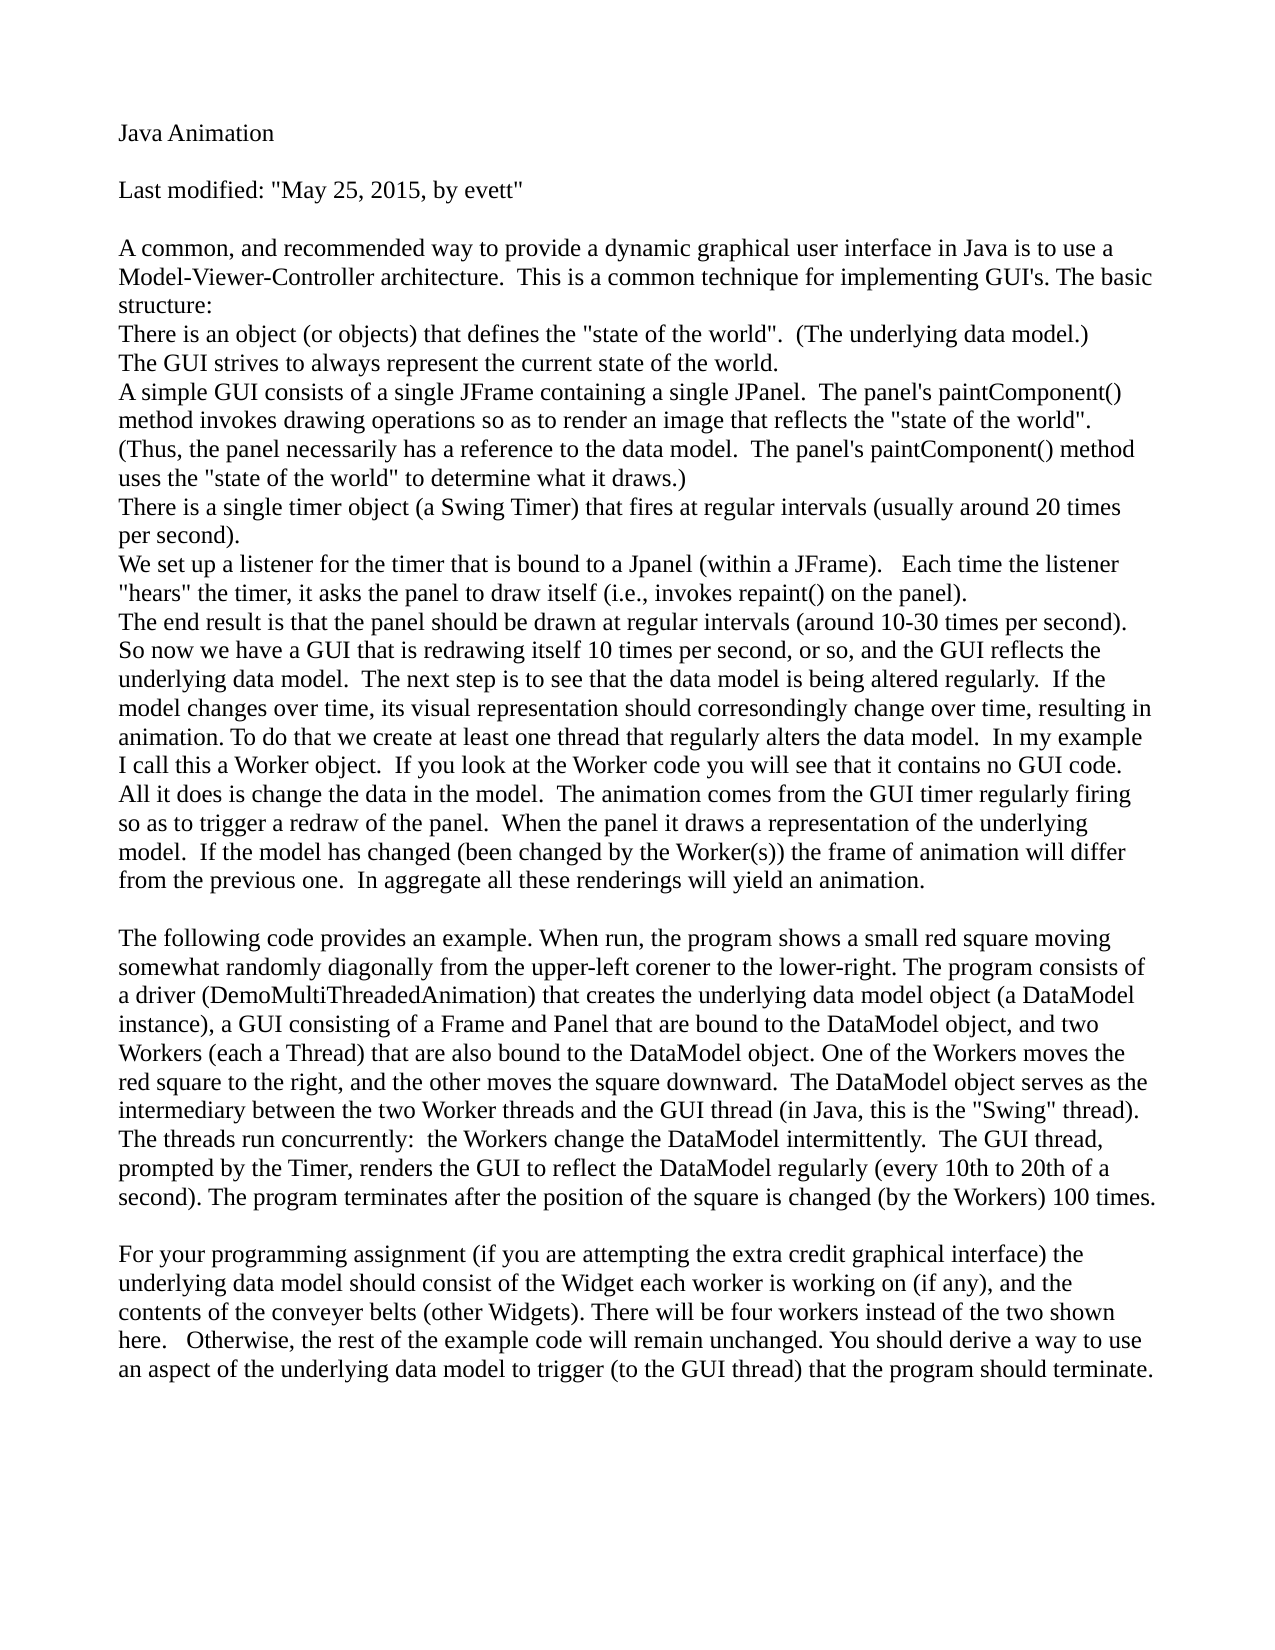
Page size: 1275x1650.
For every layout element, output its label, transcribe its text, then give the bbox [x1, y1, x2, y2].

text There is an object (or objects) that defines the "state of the world". (The underlying data model.) [118, 319, 1157, 348]
text There is a single timer object (a Swing Timer) that fires at regular intervals (usually around 20 times per second). [118, 492, 1157, 549]
text The GUI strives to always represent the current state of the world. [118, 348, 1157, 377]
text Java Animation [118, 118, 1157, 147]
text The following code provides an example. When run, the program shows a small red square moving somewhat randomly diagonally from the upper-left corener to the lower-right. The program consists of a driver (DemoMultiThreadedAnimation) that creates the underlying data model object (a DataModel instance), a GUI consisting of a Frame and Panel that are bound to the DataModel object, and two Workers (each a Thread) that are also bound to the DataModel object. One of the Workers moves the red square to the right, and the other moves the square downward. The DataModel object serves as the intermediary between the two Worker threads and the GUI thread (in Java, this is the "Swing" thread). The threads run concurrently: the Workers change the DataModel intermittently. The GUI thread, prompted by the Timer, renders the GUI to reflect the DataModel regularly (every 10th to 20th of a second). The program terminates after the position of the square is changed (by the Workers) 100 times. [118, 923, 1157, 1211]
text For your programming assignment (if you are attempting the extra credit graphical interface) the underlying data model should consist of the Widget each worker is working on (if any), and the contents of the conveyer belts (other Widgets). There will be four workers instead of the two shown here. Otherwise, the rest of the example code will remain unchanged. You should derive a way to use an aspect of the underlying data model to trigger (to the GUI thread) that the program should terminate. [118, 1239, 1157, 1383]
text We set up a listener for the timer that is bound to a Jpanel (within a JFrame). Each time the listener "hears" the timer, it asks the panel to draw itself (i.e., invokes repaint() on the panel). [118, 549, 1157, 607]
text Last modified: "May 25, 2015, by evett" [118, 176, 1157, 204]
text So now we have a GUI that is redrawing itself 10 times per second, or so, and the GUI reflects the underlying data model. The next step is to see that the data model is being altered regularly. If the model changes over time, its visual representation should corresondingly change over time, resulting in animation. To do that we create at least one thread that regularly alters the data model. In my example I call this a Worker object. If you look at the Worker code you will see that it contains no GUI code. All it does is change the data in the model. The animation comes from the GUI timer regularly firing so as to trigger a redraw of the panel. When the panel it draws a representation of the underlying model. If the model has changed (been changed by the Worker(s)) the frame of animation will differ from the previous one. In aggregate all these renderings will yield an animation. [118, 636, 1157, 894]
text A common, and recommended way to provide a dynamic graphical user interface in Java is to use a Model-Viewer-Controller architecture. This is a common technique for implementing GUI's. The basic structure: [118, 233, 1157, 319]
text A simple GUI consists of a single JFrame containing a single JPanel. The panel's paintComponent() method invokes drawing operations so as to render an image that reflects the "state of the world". (Thus, the panel necessarily has a reference to the data model. The panel's paintComponent() method uses the "state of the world" to determine what it draws.) [118, 377, 1157, 492]
text The end result is that the panel should be drawn at regular intervals (around 10-30 times per second). [118, 607, 1157, 636]
